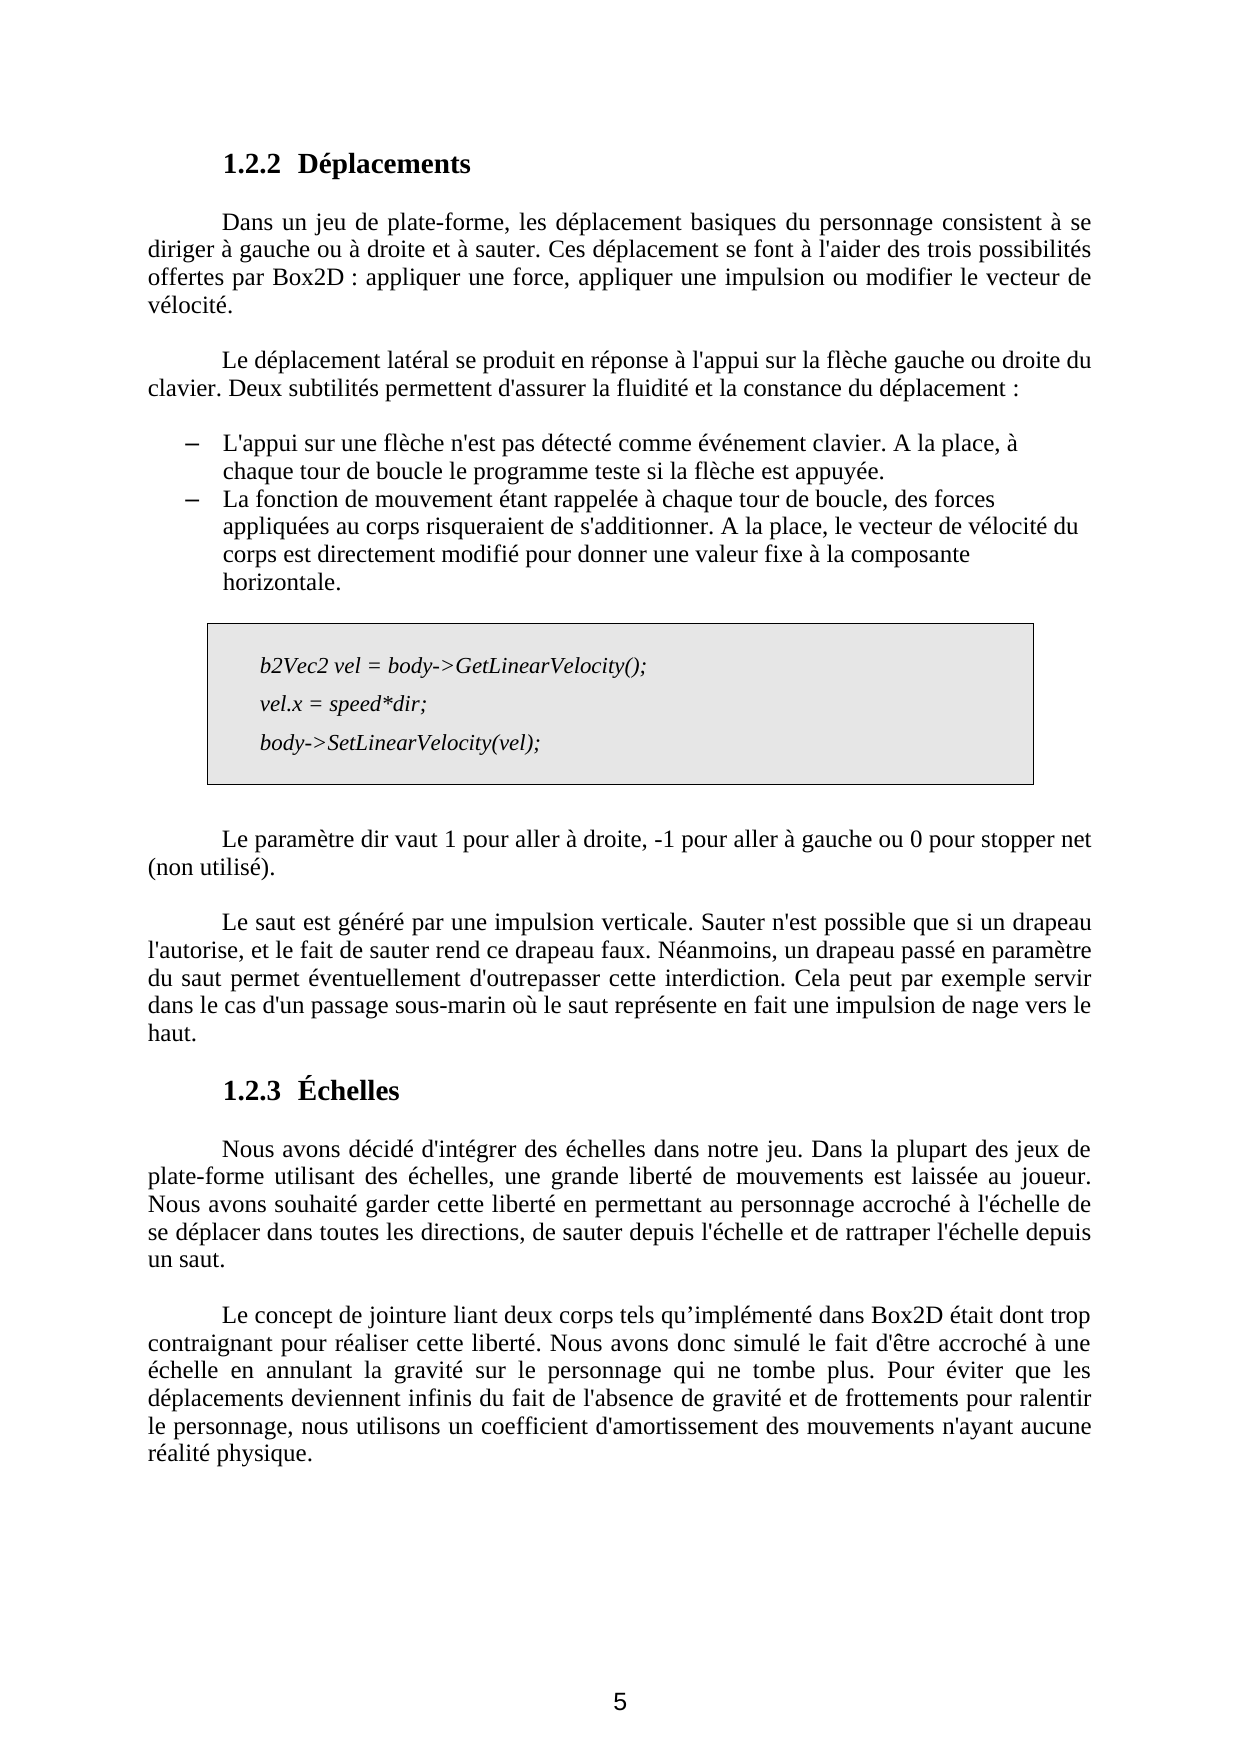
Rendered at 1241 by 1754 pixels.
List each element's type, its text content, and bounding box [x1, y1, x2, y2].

subtitle Déplacements [223, 148, 1092, 180]
text vel.x = speed*dir; [208, 661, 1033, 699]
list L'appui sur une flèche n'est pas détecté comme événement clavier. A la place, à chaque tour de boucle le programme teste si la flèche est appuyée. [185, 429, 1092, 485]
text b2Vec2 vel = body->GetLinearVelocity(); [208, 624, 1033, 661]
text Nous avons décidé d'intégrer des échelles dans notre jeu. Dans la plupart des jeux de plate-forme utilisant des échelles, une grande liberté de mouvements est laissée au joueur. Nous avons souhaité garder cette liberté en permettant au personnage accroché à l'échelle de se déplacer dans toutes les directions, de sauter depuis l'échelle et de rattraper l'échelle depuis un saut. [148, 1135, 1092, 1273]
text Le saut est généré par une impulsion verticale. Sauter n'est possible que si un drapeau l'autorise, et le fait de sauter rend ce drapeau faux. Néanmoins, un drapeau passé en paramètre du saut permet éventuellement d'outrepasser cette interdiction. Cela peut par exemple servir dans le cas d'un passage sous-marin où le saut représente en fait une impulsion de nage vers le haut. [148, 908, 1092, 1047]
text Le paramètre dir vaut 1 pour aller à droite, -1 pour aller à gauche ou 0 pour stopper net (non utilisé). [148, 825, 1092, 881]
text body->SetLinearVelocity(vel); [208, 699, 1033, 784]
text Dans un jeu de plate-forme, les déplacement basiques du personnage consistent à se diriger à gauche ou à droite et à sauter. Ces déplacement se font à l'aider des trois possibilités offertes par Box2D : appliquer une force, appliquer une impulsion ou modifier le vecteur de vélocité. [148, 208, 1092, 318]
subtitle Échelles [223, 1075, 1092, 1107]
list La fonction de mouvement étant rappelée à chaque tour de boucle, des forces appliquées au corps risqueraient de s'additionner. A la place, le vecteur de vélocité du corps est directement modifié pour donner une valeur fixe à la composante horizontale. [185, 485, 1092, 596]
text Le concept de jointure liant deux corps tels qu’implémenté dans Box2D était dont trop contraignant pour réaliser cette liberté. Nous avons donc simulé le fait d'être accroché à une échelle en annulant la gravité sur le personnage qui ne tombe plus. Pour éviter que les déplacements deviennent infinis du fait de l'absence de gravité et de frottements pour ralentir le personnage, nous utilisons un coefficient d'amortissement des mouvements n'ayant aucune réalité physique. [148, 1301, 1092, 1467]
text Le déplacement latéral se produit en réponse à l'appui sur la flèche gauche ou droite du clavier. Deux subtilités permettent d'assurer la fluidité et la constance du déplacement : [148, 346, 1092, 402]
